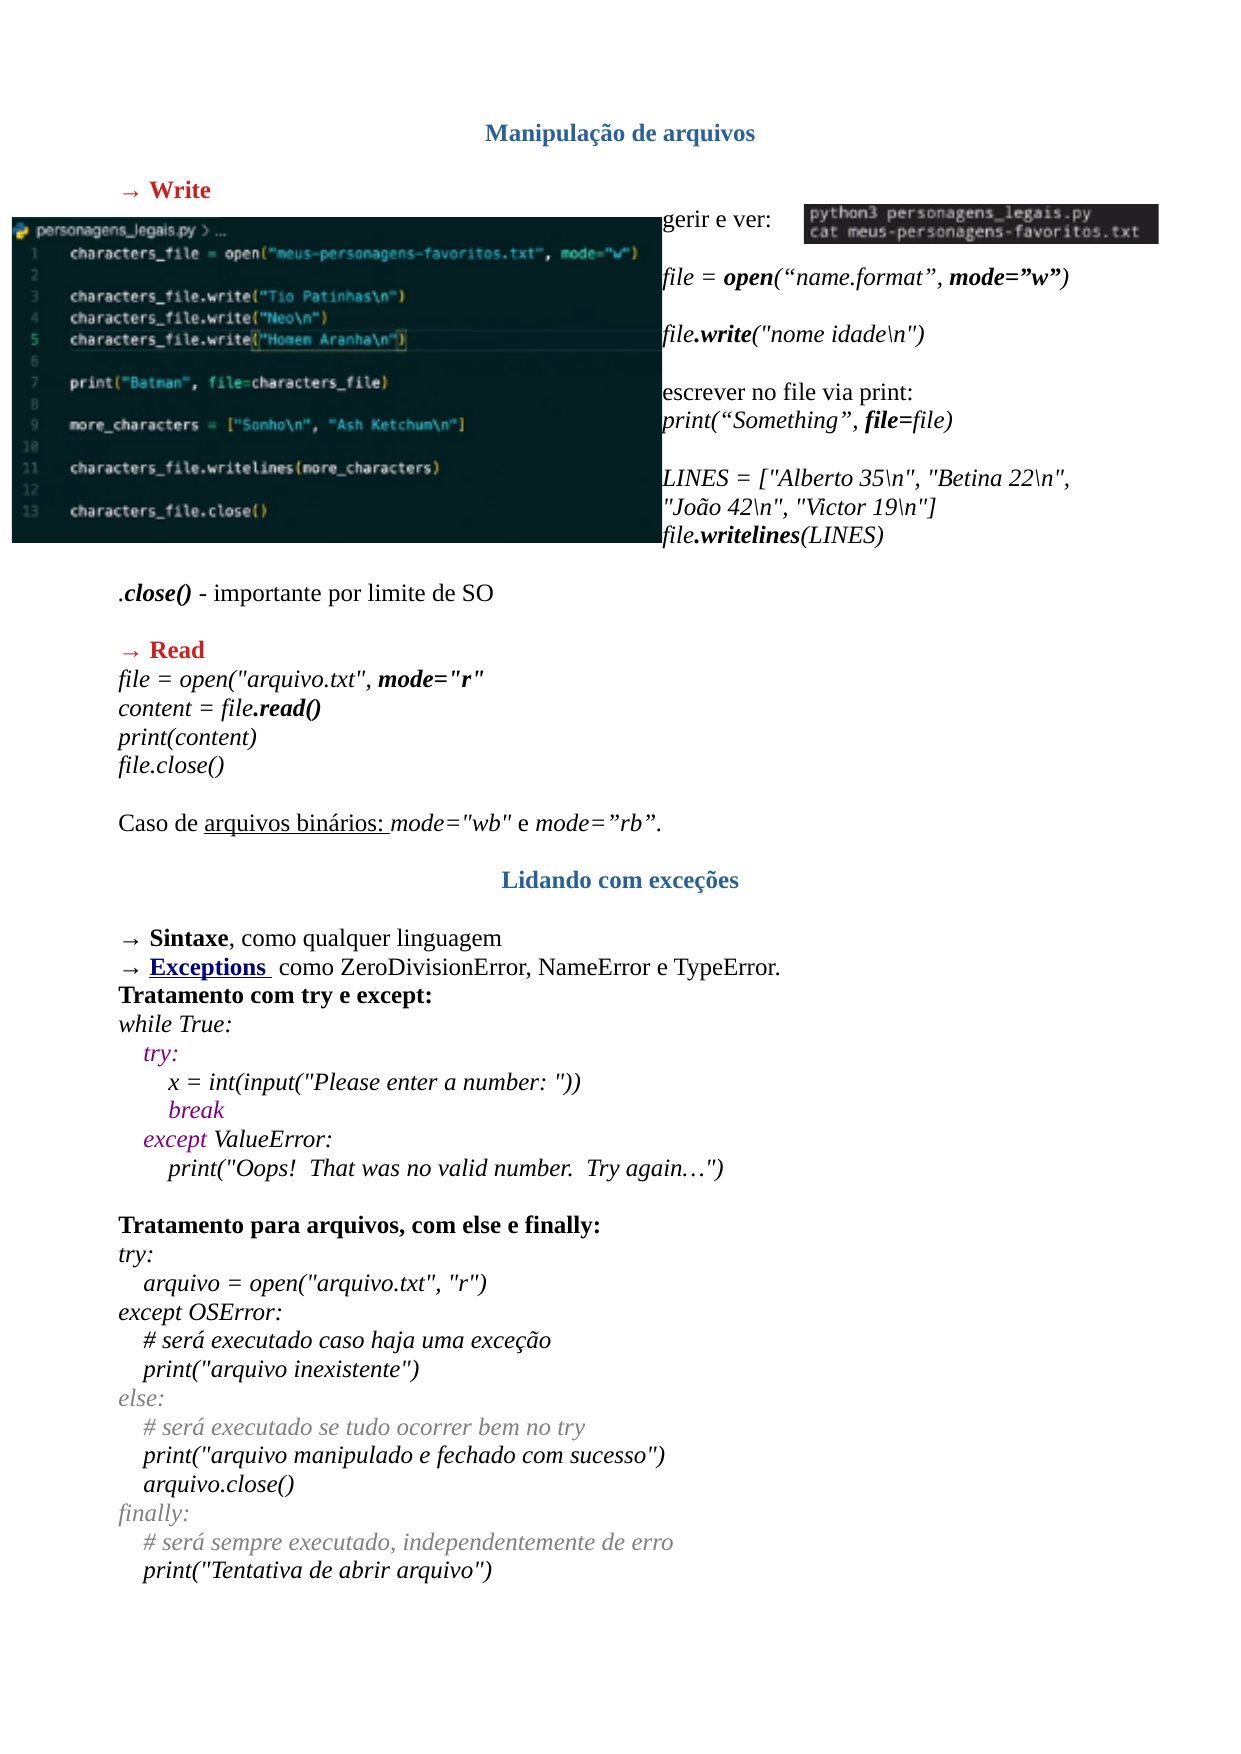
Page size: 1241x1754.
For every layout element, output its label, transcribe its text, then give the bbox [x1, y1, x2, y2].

text → Read [118, 636, 1122, 664]
text Lidando com exceções [118, 866, 1122, 894]
text print("Tentativa de abrir arquivo") [118, 1556, 1122, 1584]
text content = file.read() [118, 693, 1122, 722]
text break [118, 1096, 1122, 1124]
text try: [118, 1038, 1122, 1067]
text → Write [118, 176, 1122, 204]
text print("Oops! That was no valid number. Try again…") [118, 1153, 1122, 1182]
text finally: [118, 1498, 1122, 1527]
picture [11, 217, 663, 543]
text arquivo = open("arquivo.txt", "r") [118, 1268, 1122, 1297]
text try: [118, 1239, 1122, 1268]
text print(content) [118, 722, 1122, 751]
text except OSError: [118, 1297, 1122, 1326]
text # será executado se tudo ocorrer bem no try [118, 1412, 1122, 1441]
text Manipulação de arquivos [118, 118, 1122, 147]
text Tratamento com try e except: [118, 981, 1122, 1009]
text escrever no file via print: [663, 377, 1122, 406]
text # será executado caso haja uma exceção [118, 1326, 1122, 1354]
text while True: [118, 1009, 1122, 1038]
picture [803, 204, 1159, 244]
text print("arquivo manipulado e fechado com sucesso") [118, 1441, 1122, 1469]
text Tratamento para arquivos, com else e finally: [118, 1211, 1122, 1239]
text print("arquivo inexistente") [118, 1354, 1122, 1383]
text x = int(input("Please enter a number: ")) [118, 1067, 1122, 1096]
text .close() - importante por limite de SO [118, 578, 1122, 607]
text Caso de arquivos binários: mode="wb" e mode=”rb”. [118, 808, 1122, 837]
text file.close() [118, 751, 1122, 779]
text arquivo.close() [118, 1469, 1122, 1498]
text file.writelines(LINES) [118, 521, 1122, 549]
text print(“Something”, file=file) [663, 406, 1122, 434]
text file = open(“name.format”, mode=”w”) [663, 262, 1122, 291]
text except ValueError: [118, 1124, 1122, 1153]
text LINES = ["Alberto 35\n", "Betina 22\n", "João 42\n", "Victor 19\n"] [663, 463, 1122, 521]
text → Sintaxe, como qualquer linguagem [118, 923, 1122, 952]
text → Exceptions como ZeroDivisionError, NameError e TypeError. [118, 952, 1122, 981]
text gerir e ver: [118, 204, 803, 233]
text # será sempre executado, independentemente de erro [118, 1527, 1122, 1556]
text file.write("nome idade\n") [663, 319, 1122, 348]
text else: [118, 1383, 1122, 1412]
text file = open("arquivo.txt", mode="r" [118, 664, 1122, 693]
